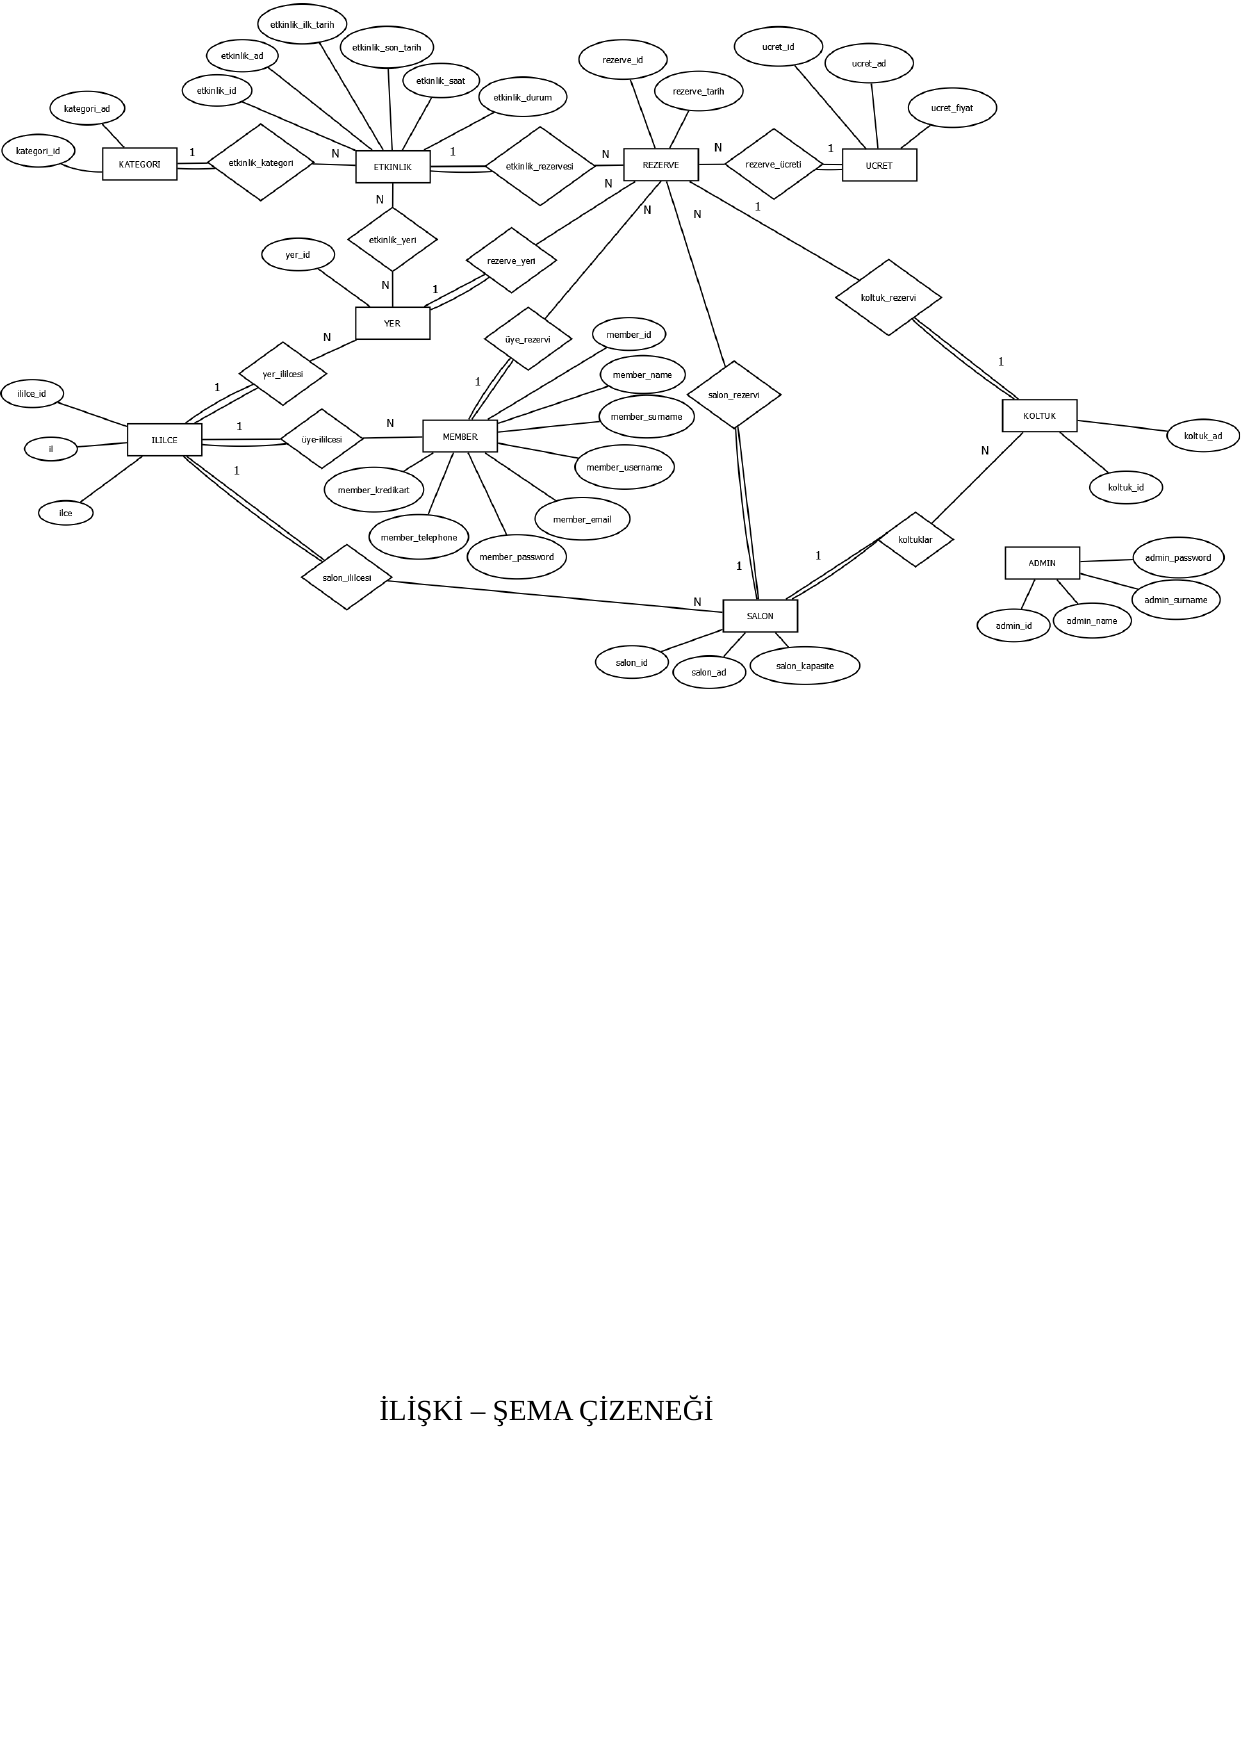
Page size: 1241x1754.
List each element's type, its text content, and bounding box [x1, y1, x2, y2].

text İLİŞKİ – ŞEMA ÇİZENEĞİ [0, 689, 1240, 1489]
picture [0, 3, 1241, 689]
